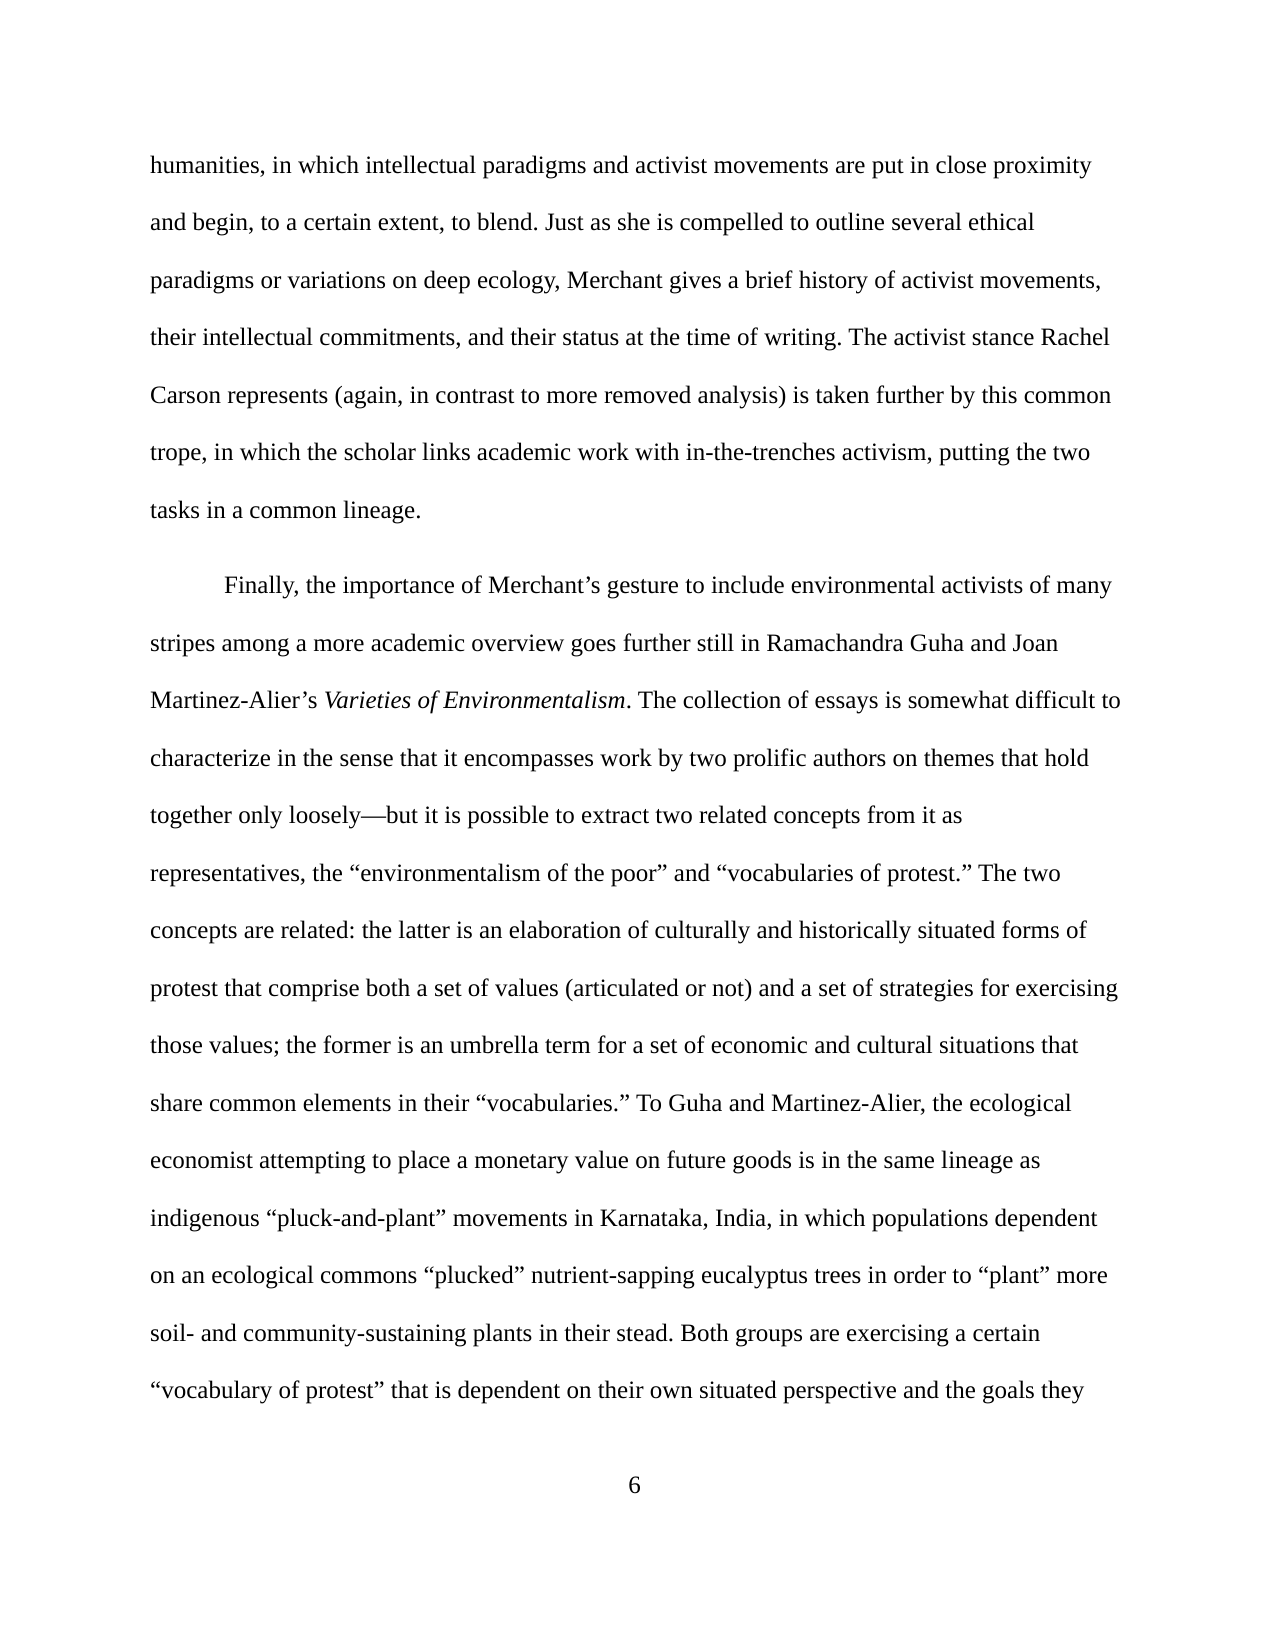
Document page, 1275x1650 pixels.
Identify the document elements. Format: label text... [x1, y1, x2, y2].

text humanities, in which intellectual paradigms and activist movements are put in close proximity and begin, to a certain extent, to blend. Just as she is compelled to outline several ethical paradigms or variations on deep ecology, Merchant gives a brief history of activist movements, their intellectual commitments, and their status at the time of writing. The activist stance Rachel Carson represents (again, in contrast to more removed analysis) is taken further by this common trope, in which the scholar links academic work with in-the-trenches activism, putting the two tasks in a common lineage. [150, 150, 1125, 524]
text Finally, the importance of Merchant’s gesture to include environmental activists of many stripes among a more academic overview goes further still in Ramachandra Guha and Joan Martinez-Alier’s Varieties of Environmentalism. The collection of essays is somewhat difficult to characterize in the sense that it encompasses work by two prolific authors on themes that hold together only loosely—but it is possible to extract two related concepts from it as representatives, the “environmentalism of the poor” and “vocabularies of protest.” The two concepts are related: the latter is an elaboration of culturally and historically situated forms of protest that comprise both a set of values (articulated or not) and a set of strategies for exercising those values; the former is an umbrella term for a set of economic and cultural situations that share common elements in their “vocabularies.” To Guha and Martinez-Alier, the ecological economist attempting to place a monetary value on future goods is in the same lineage as indigenous “pluck-and-plant” movements in Karnataka, India, in which populations dependent on an ecological commons “plucked” nutrient-sapping eucalyptus trees in order to “plant” more soil- and community-sustaining plants in their stead. Both groups are exercising a certain “vocabulary of protest” that is dependent on their own situated perspective and the goals they [150, 570, 1125, 1404]
